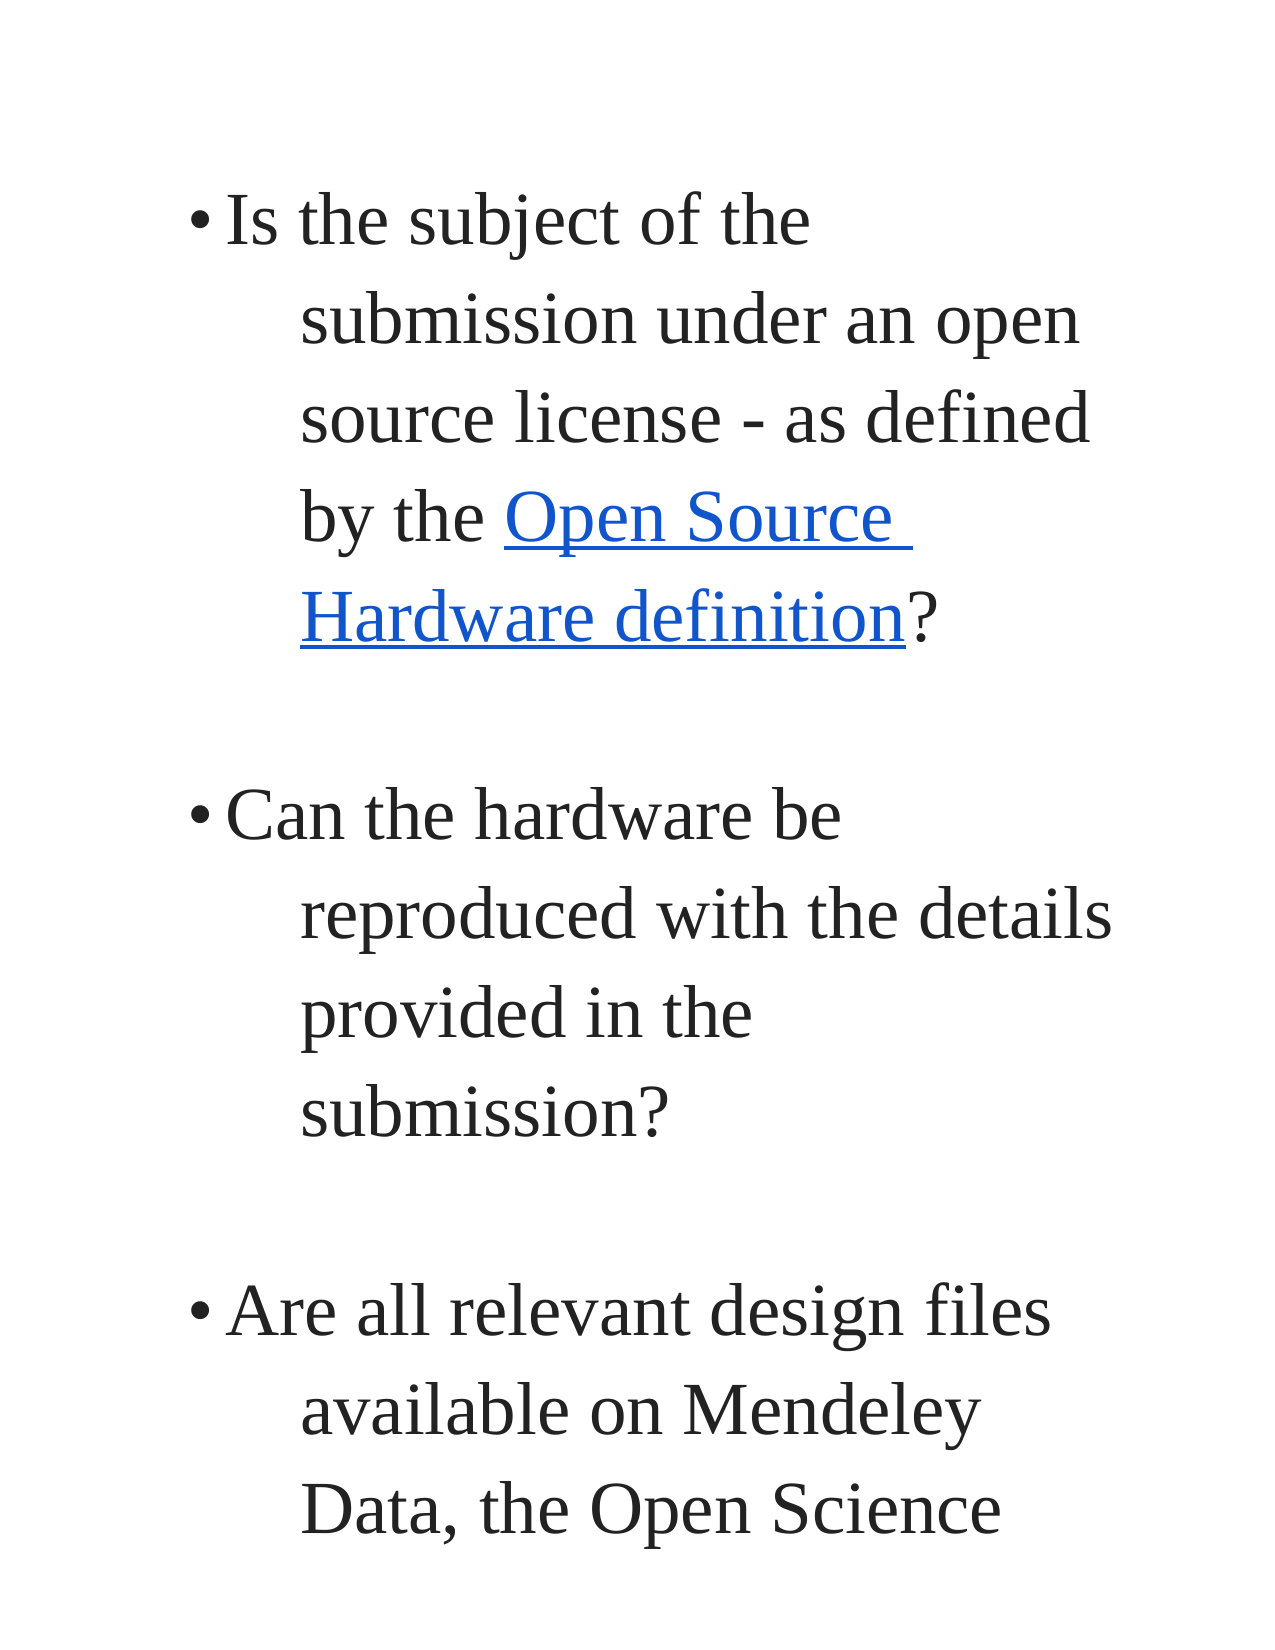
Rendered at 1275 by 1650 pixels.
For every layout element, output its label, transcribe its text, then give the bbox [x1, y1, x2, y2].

list Are all relevant design files available on Mendeley Data, the Open Science [187, 1265, 1125, 1549]
list Is the subject of the submission under an open source license - as defined by the Open Source Hardware definition? [187, 174, 1125, 657]
list Can the hardware be reproduced with the details provided in the submission? [187, 769, 1125, 1153]
